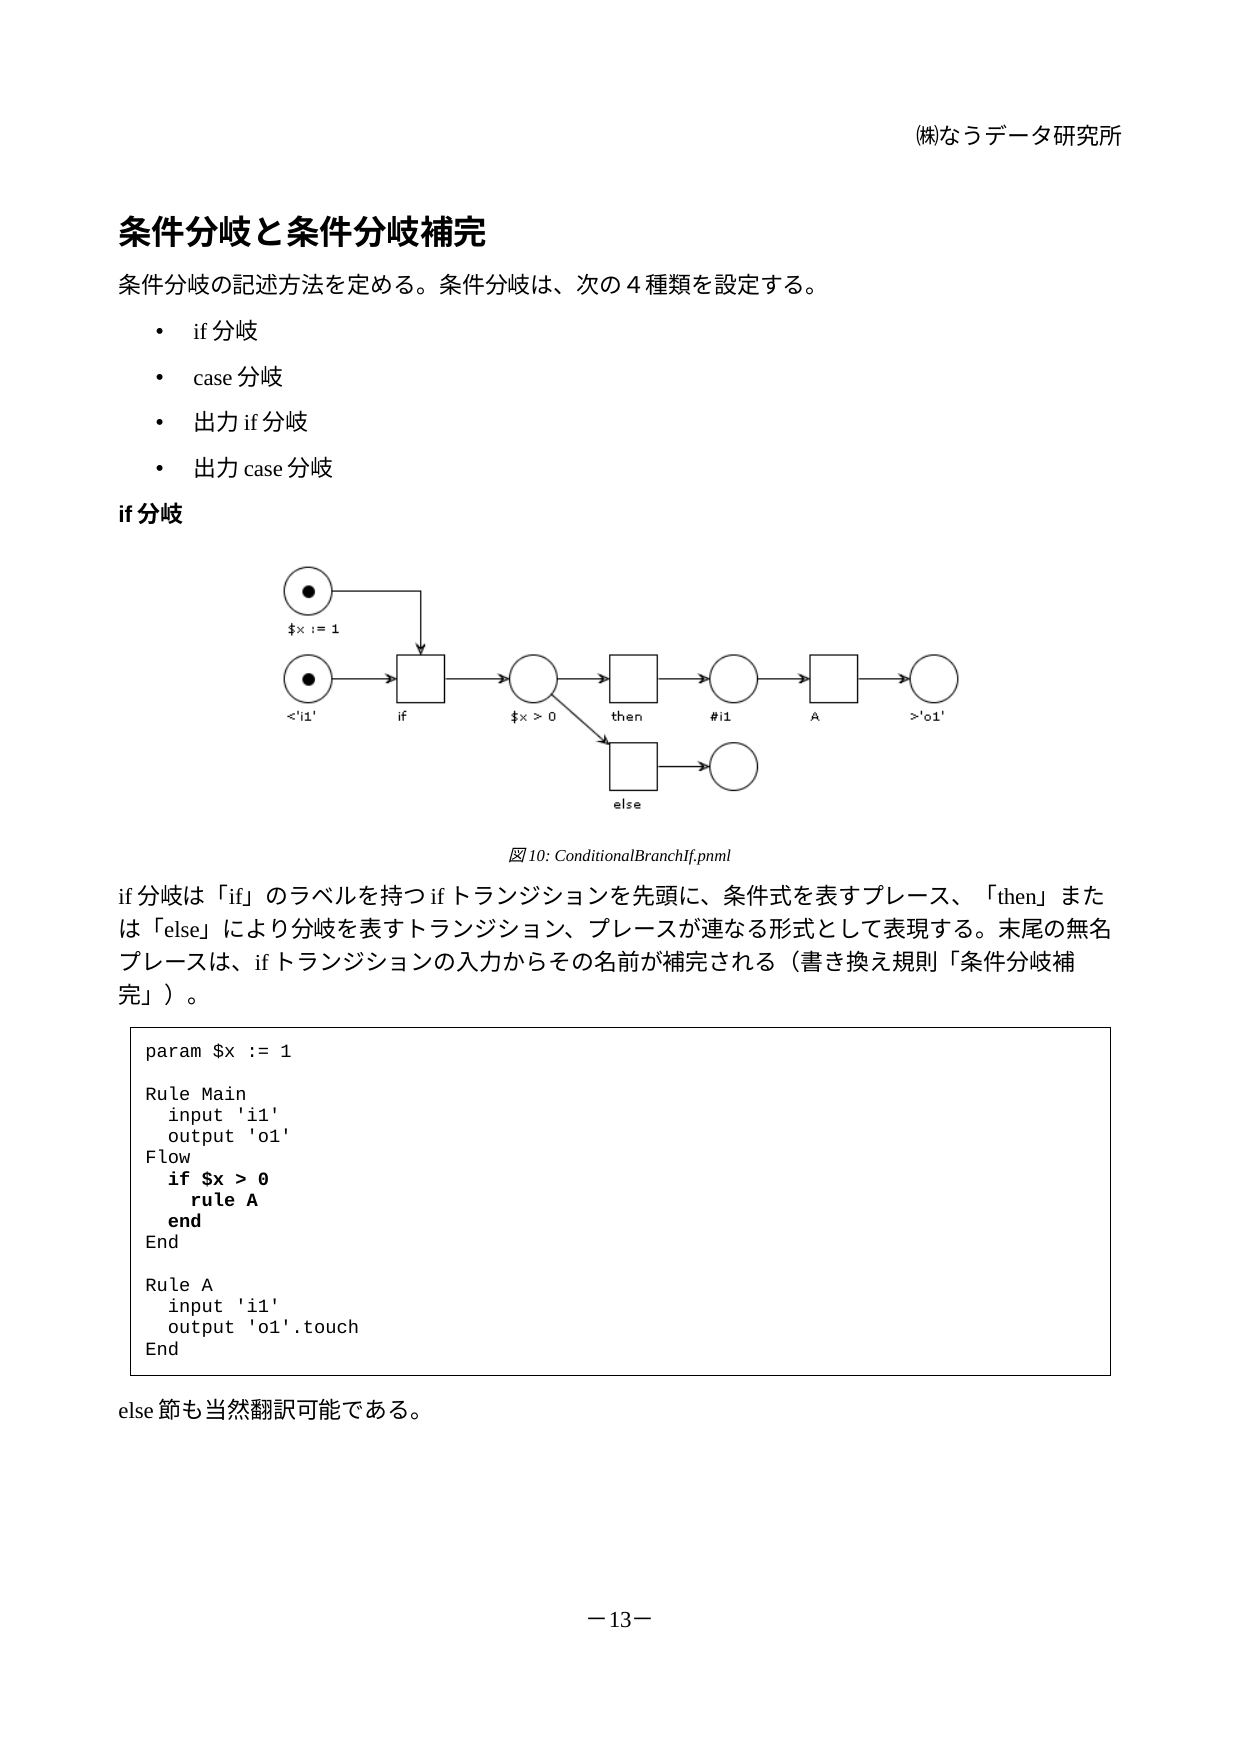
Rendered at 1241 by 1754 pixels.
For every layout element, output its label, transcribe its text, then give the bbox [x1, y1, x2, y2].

subtitle if分岐 [118, 496, 1122, 529]
subtitle 条件分岐と条件分岐補完 [118, 206, 1122, 254]
text 図 10: ConditionalBranchIf.pnml [270, 830, 970, 866]
text param $x := 1 Rule Main input 'i1' output 'o1' Flow if $x > 0 rule A end End Rule A input 'i1' output 'o1'.touch End [131, 1028, 1110, 1375]
list case分岐 [156, 358, 1122, 392]
list if分岐 [156, 313, 1122, 346]
text else節も当然翻訳可能である。 [118, 1392, 1122, 1426]
list 出力case分岐 [156, 450, 1122, 483]
text if分岐は「if」のラベルを持つifトランジションを先頭に、条件式を表すプレース、「then」または「else」により分岐を表すトランジション、プレースが連なる形式として表現する。末尾の無名プレースは、ifトランジションの入力からその名前が補完される（書き換え規則「条件分岐補完」）。 [118, 541, 1122, 1010]
list 出力if分岐 [156, 404, 1122, 437]
text 条件分岐の記述方法を定める。条件分岐は、次の４種類を設定する。 [118, 267, 1122, 300]
picture [270, 553, 970, 830]
